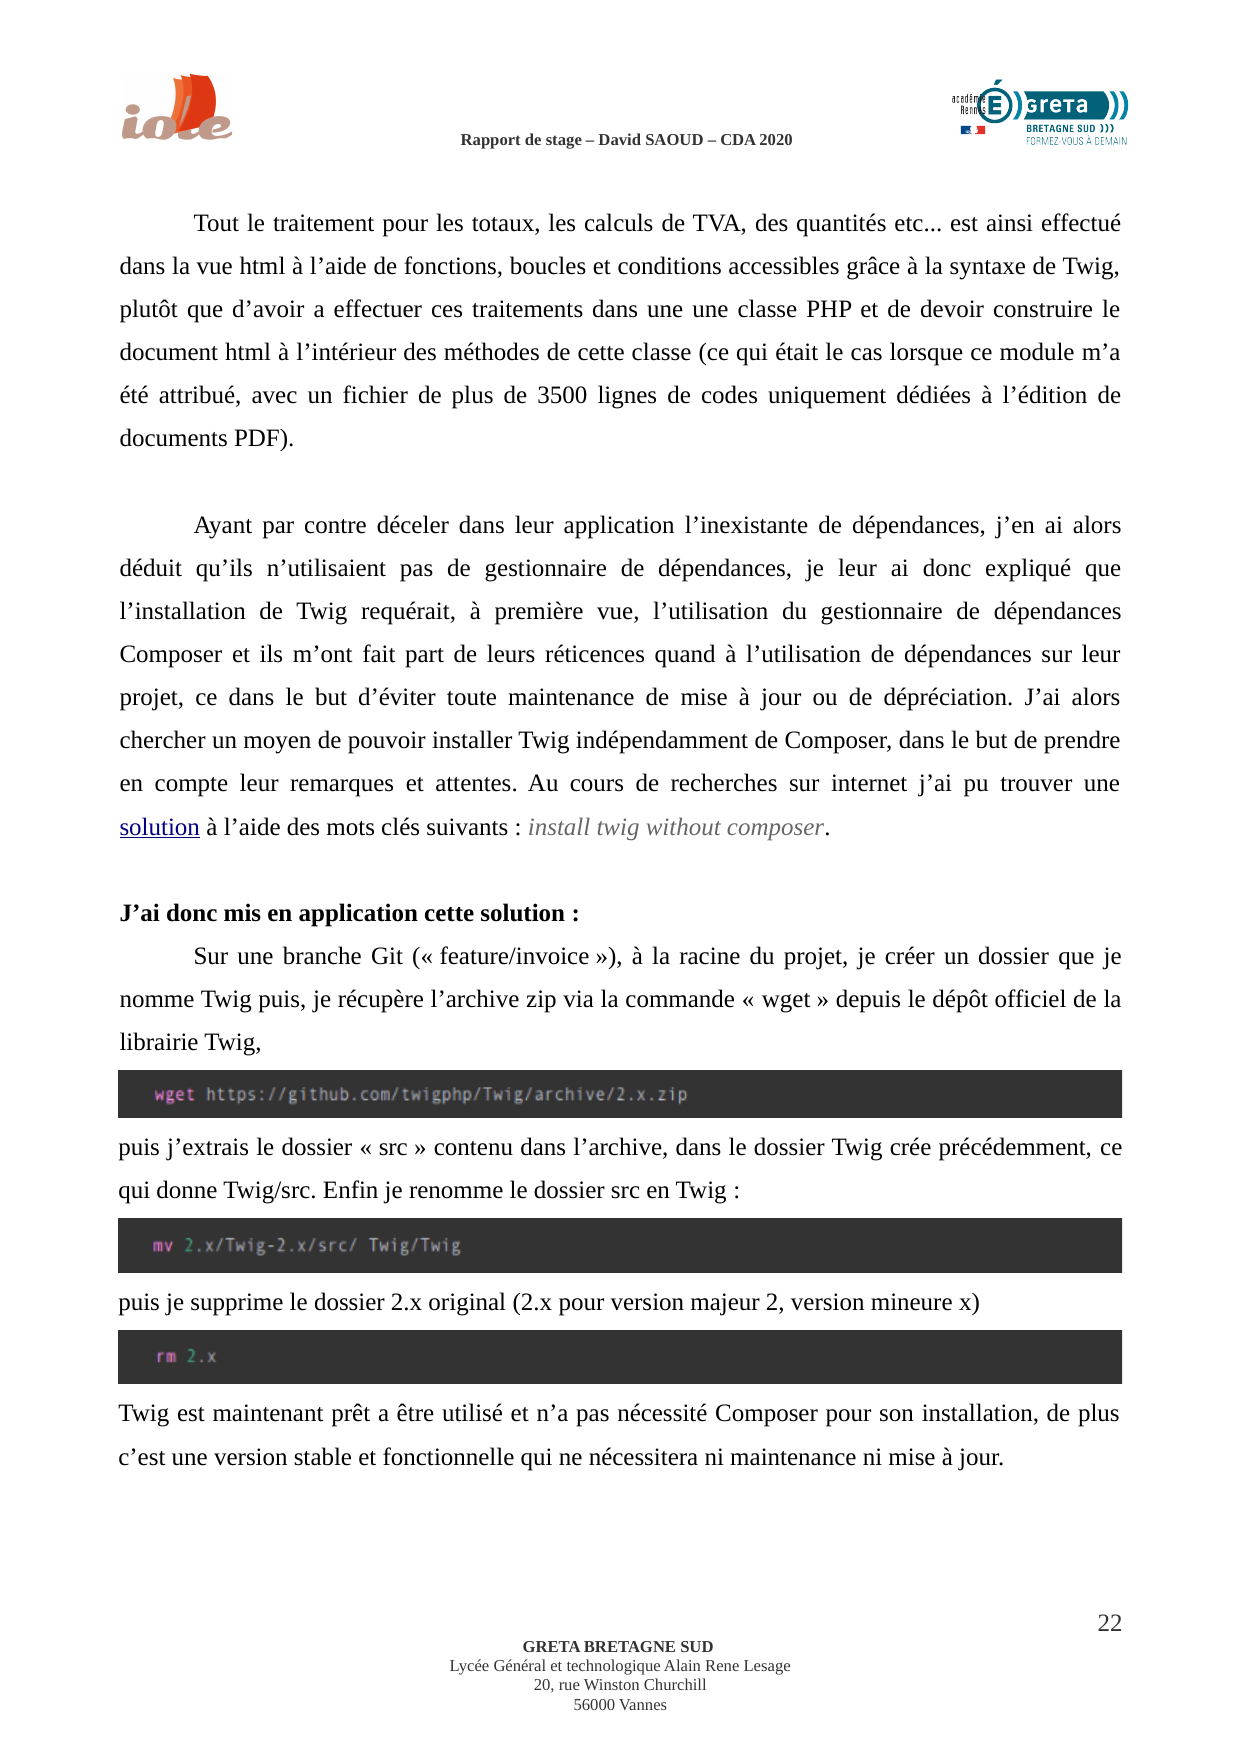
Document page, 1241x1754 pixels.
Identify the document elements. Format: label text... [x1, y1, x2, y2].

text puis je supprime le dossier 2.x original (2.x pour version majeur 2, version mineure x) [118, 1273, 1122, 1316]
picture [118, 1330, 1123, 1384]
picture [121, 74, 233, 140]
text Twig est maintenant prêt a être utilisé et n’a pas nécessité Composer pour son installation, de plus c’est une version stable et fonctionnelle qui ne nécessitera ni maintenance ni mise à jour. [118, 1384, 1122, 1470]
text puis j’extrais le dossier « src » contenu dans l’archive, dans le dossier Twig crée précédemment, ce qui donne Twig/src. Enfin je renomme le dossier src en Twig : [118, 1118, 1122, 1204]
text Sur une branche Git (« feature/invoice »), à la racine du projet, je créer un dossier que je nomme Twig puis, je récupère l’archive zip via la commande « wget » depuis le dépôt officiel de la librairie Twig, [119, 941, 1122, 1056]
picture [118, 1070, 1123, 1118]
picture [950, 76, 1131, 147]
text Tout le traitement pour les totaux, les calculs de TVA, des quantités etc... est ainsi effectué dans la vue html à l’aide de fonctions, boucles et conditions accessibles grâce à la syntaxe de Twig, plutôt que d’avoir a effectuer ces traitements dans une une classe PHP et de devoir construire le document html à l’intérieur des méthodes de cette classe (ce qui était le cas lorsque ce module m’a été attribué, avec un fichier de plus de 3500 lignes de codes uniquement dédiées à l’édition de documents PDF). [119, 208, 1122, 452]
text J’ai donc mis en application cette solution : [119, 898, 1122, 927]
picture [118, 1218, 1123, 1273]
text Ayant par contre déceler dans leur application l’inexistante de dépendances, j’en ai alors déduit qu’ils n’utilisaient pas de gestionnaire de dépendances, je leur ai donc expliqué que l’installation de Twig requérait, à première vue, l’utilisation du gestionnaire de dépendances Composer et ils m’ont fait part de leurs réticences quand à l’utilisation de dépendances sur leur projet, ce dans le but d’éviter toute maintenance de mise à jour ou de dépréciation. J’ai alors chercher un moyen de pouvoir installer Twig indépendamment de Composer, dans le but de prendre en compte leur remarques et attentes. Au cours de recherches sur internet j’ai pu trouver une solution à l’aide des mots clés suivants : install twig without composer. [119, 510, 1122, 840]
